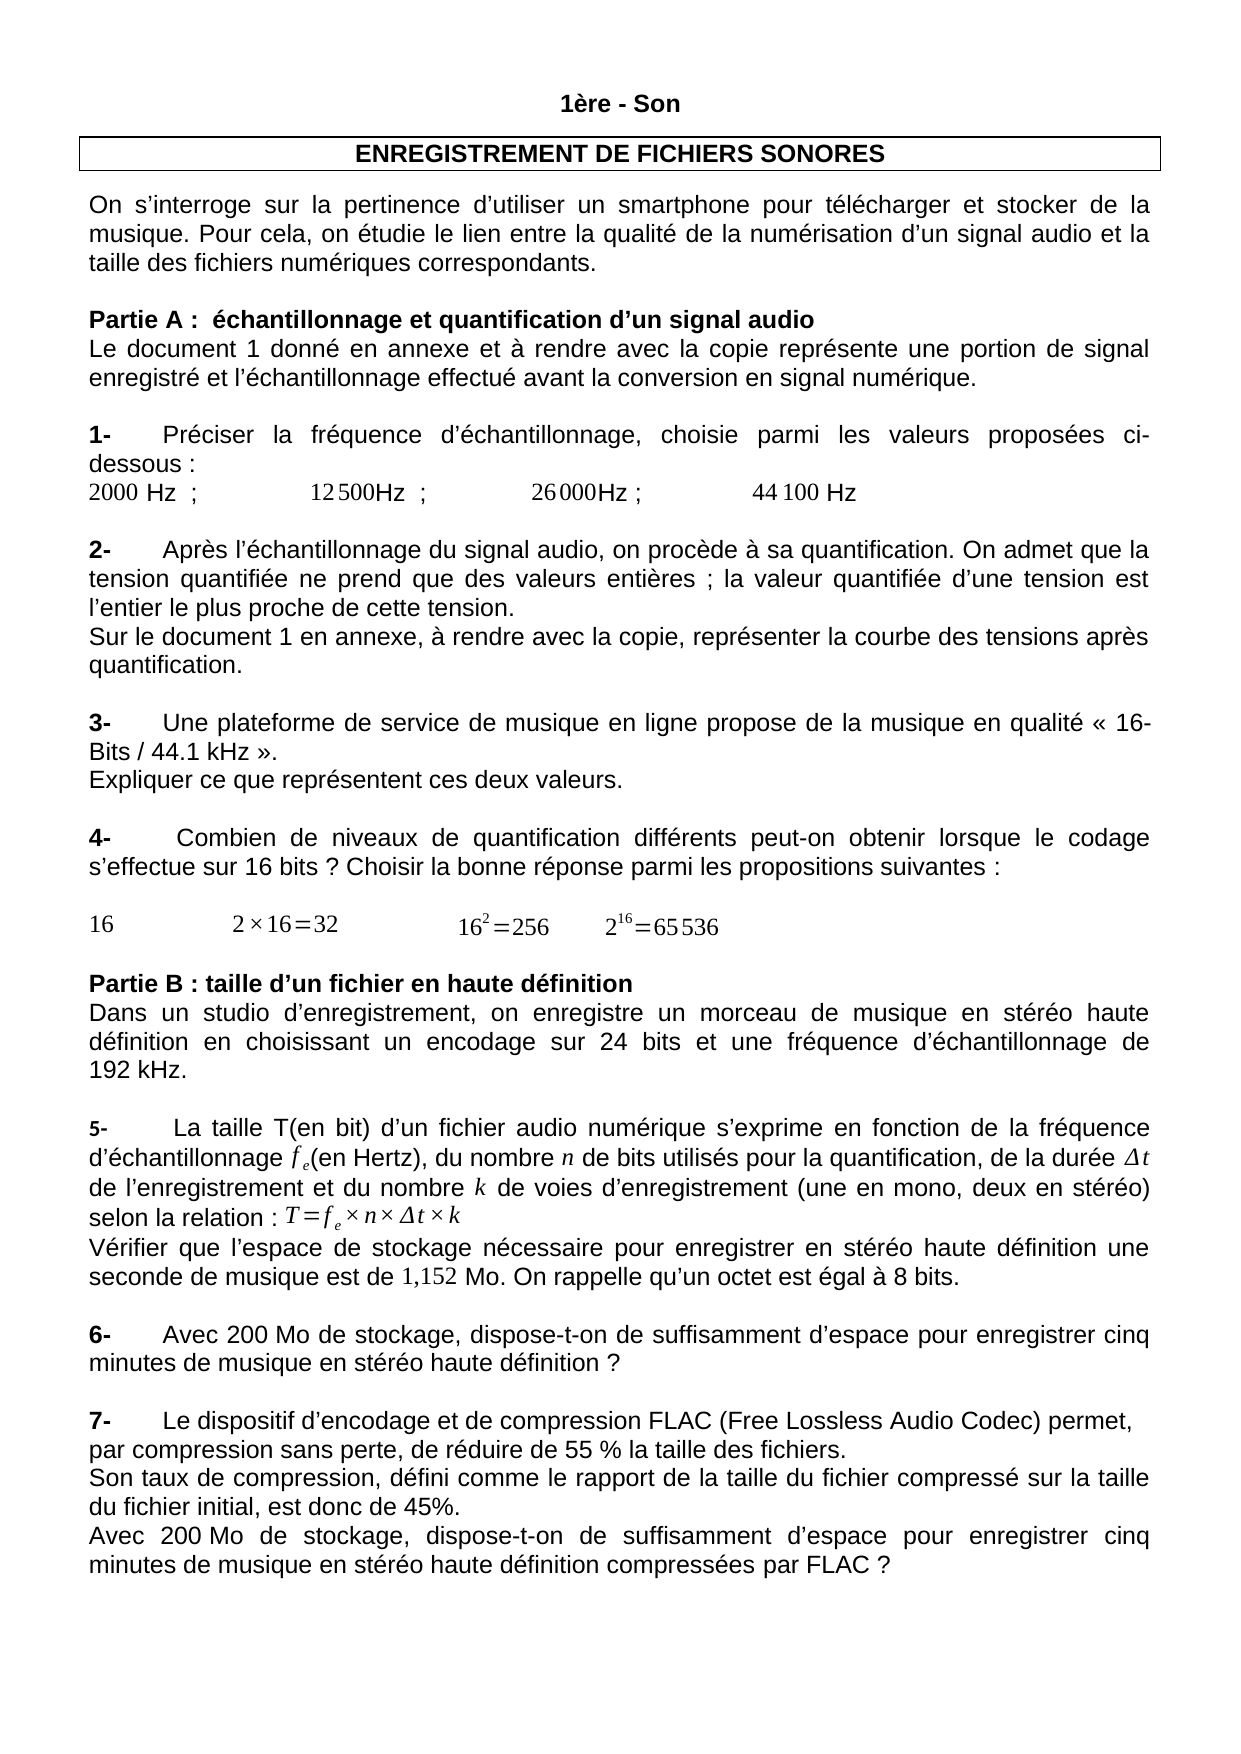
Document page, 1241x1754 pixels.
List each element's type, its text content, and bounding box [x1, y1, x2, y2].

text ENREGISTREMENT DE FICHIERS SONORES [80, 138, 1160, 170]
text Partie A : échantillonnage et quantification d’un signal audio [89, 305, 1152, 334]
text On s’interroge sur la pertinence d’utiliser un smartphone pour télécharger et stocker de la musique. Pour cela, on étudie le lien entre la qualité de la numérisation d’un signal audio et la taille des fichiers numériques correspondants. [89, 190, 1152, 277]
list Le dispositif d’encodage et de compression FLAC (Free Lossless Audio Codec) permet, par compression sans perte, de réduire de 55 % la taille des fichiers. [89, 1406, 1152, 1463]
list Avec 200 Mo de stockage, dispose-t-on de suffisamment d’espace pour enregistrer cinq minutes de musique en stéréo haute définition ? [89, 1319, 1152, 1377]
text Partie B : taille d’un fichier en haute définition [89, 969, 1152, 998]
text Hz ; Hz ; Hz ; Hz [89, 478, 1152, 507]
list Après l’échantillonnage du signal audio, on procède à sa quantification. On admet que la tension quantifiée ne prend que des valeurs entières ; la valeur quantifiée d’une tension est l’entier le plus proche de cette tension. [89, 535, 1152, 622]
list Préciser la fréquence d’échantillonnage, choisie parmi les valeurs proposées ci-dessous : [89, 420, 1152, 478]
list Sur le document 1 en annexe, à rendre avec la copie, représenter la courbe des tensions après quantification. [89, 622, 1152, 679]
list Combien de niveaux de quantification différents peut-on obtenir lorsque le codage s’effectue sur 16 bits ? Choisir la bonne réponse parmi les propositions suivantes : [89, 823, 1152, 880]
list Expliquer ce que représentent ces deux valeurs. [89, 765, 1152, 794]
text 1ère - Son [89, 89, 1152, 117]
list La taille T(en bit) d’un fichier audio numérique s’exprime en fonction de la fréquence d’échantillonnage (en Hertz), du nombre de bits utilisés pour la quantification, de la durée de l’enregistrement et du nombre de voies d’enregistrement (une en mono, deux en stéréo) selon la relation : [89, 1113, 1152, 1233]
list Une plateforme de service de musique en ligne propose de la musique en qualité « 16-Bits / 44.1 kHz ». [89, 708, 1152, 765]
list Son taux de compression, défini comme le rapport de la taille du fichier compressé sur la taille du fichier initial, est donc de 45%. [89, 1463, 1152, 1521]
text Vérifier que l’espace de stockage nécessaire pour enregistrer en stéréo haute définition une seconde de musique est de Mo. On rappelle qu’un octet est égal à 8 bits. [89, 1233, 1152, 1291]
text Avec 200 Mo de stockage, dispose-t-on de suffisamment d’espace pour enregistrer cinq minutes de musique en stéréo haute définition compressées par FLAC ? [89, 1521, 1152, 1578]
text Le document 1 donné en annexe et à rendre avec la copie représente une portion de signal enregistré et l’échantillonnage effectué avant la conversion en signal numérique. [89, 334, 1152, 392]
text Dans un studio d’enregistrement, on enregistre un morceau de musique en stéréo haute définition en choisissant un encodage sur 24 bits et une fréquence d’échantillonnage de 192 kHz. [89, 998, 1152, 1084]
